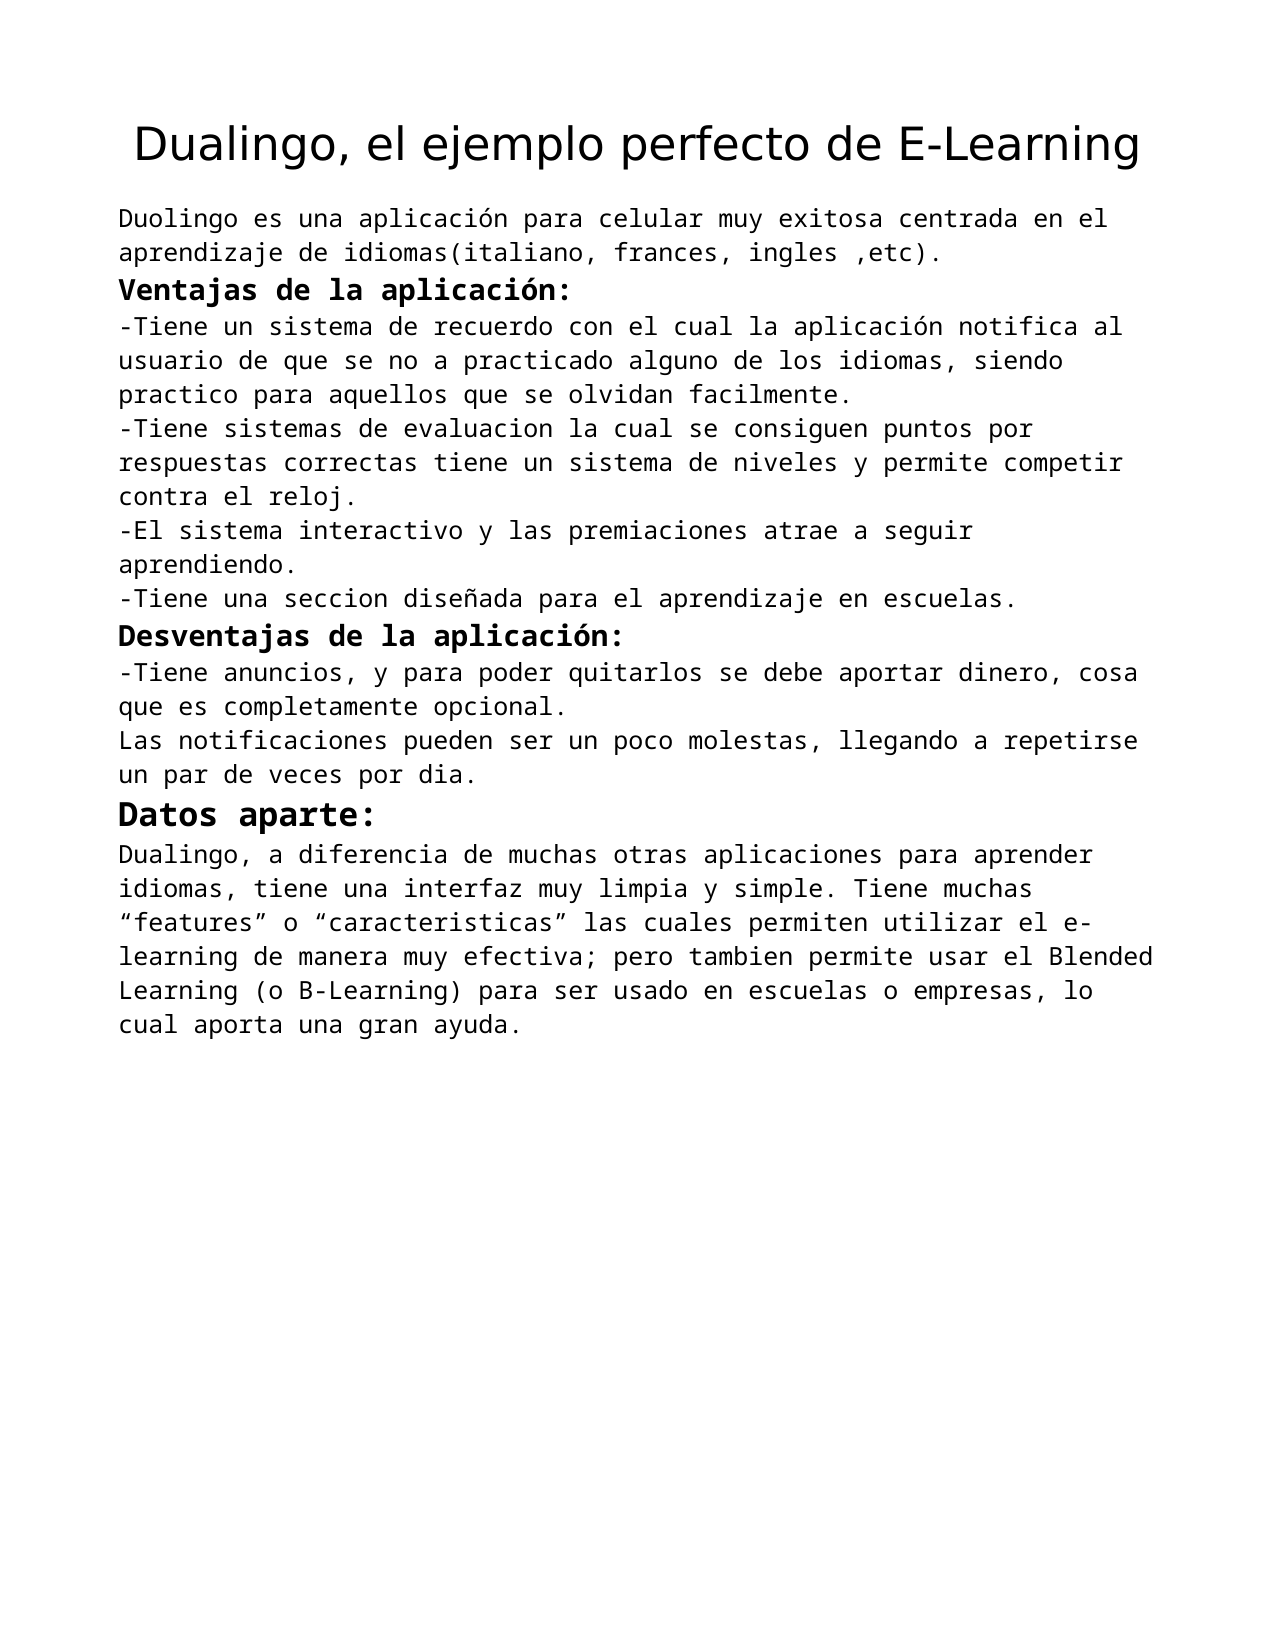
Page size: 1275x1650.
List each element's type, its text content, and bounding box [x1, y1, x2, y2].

text Desventajas de la aplicación: [118, 615, 1157, 655]
text Duolingo es una aplicación para celular muy exitosa centrada en el aprendizaje de idiomas(italiano, frances, ingles ,etc). [118, 201, 1157, 269]
text -Tiene un sistema de recuerdo con el cual la aplicación notifica al usuario de que se no a practicado alguno de los idiomas, siendo practico para aquellos que se olvidan facilmente. [118, 308, 1157, 411]
text Datos aparte: [118, 791, 1157, 836]
text Las notificaciones pueden ser un poco molestas, llegando a repetirse un par de veces por dia. [118, 723, 1157, 791]
text -Tiene sistemas de evaluacion la cual se consiguen puntos por respuestas correctas tiene un sistema de niveles y permite competir contra el reloj. [118, 411, 1157, 513]
text Dualingo, el ejemplo perfecto de E-Learning [118, 118, 1157, 171]
text -El sistema interactivo y las premiaciones atrae a seguir aprendiendo. [118, 513, 1157, 581]
text Ventajas de la aplicación: [118, 269, 1157, 308]
text -Tiene anuncios, y para poder quitarlos se debe aportar dinero, cosa que es completamente opcional. [118, 655, 1157, 723]
text -Tiene una seccion diseñada para el aprendizaje en escuelas. [118, 581, 1157, 615]
text Dualingo, a diferencia de muchas otras aplicaciones para aprender idiomas, tiene una interfaz muy limpia y simple. Tiene muchas “features” o “caracteristicas” las cuales permiten utilizar el e-learning de manera muy efectiva; pero tambien permite usar el Blended Learning (o B-Learning) para ser usado en escuelas o empresas, lo cual aporta una gran ayuda. [118, 836, 1157, 1041]
